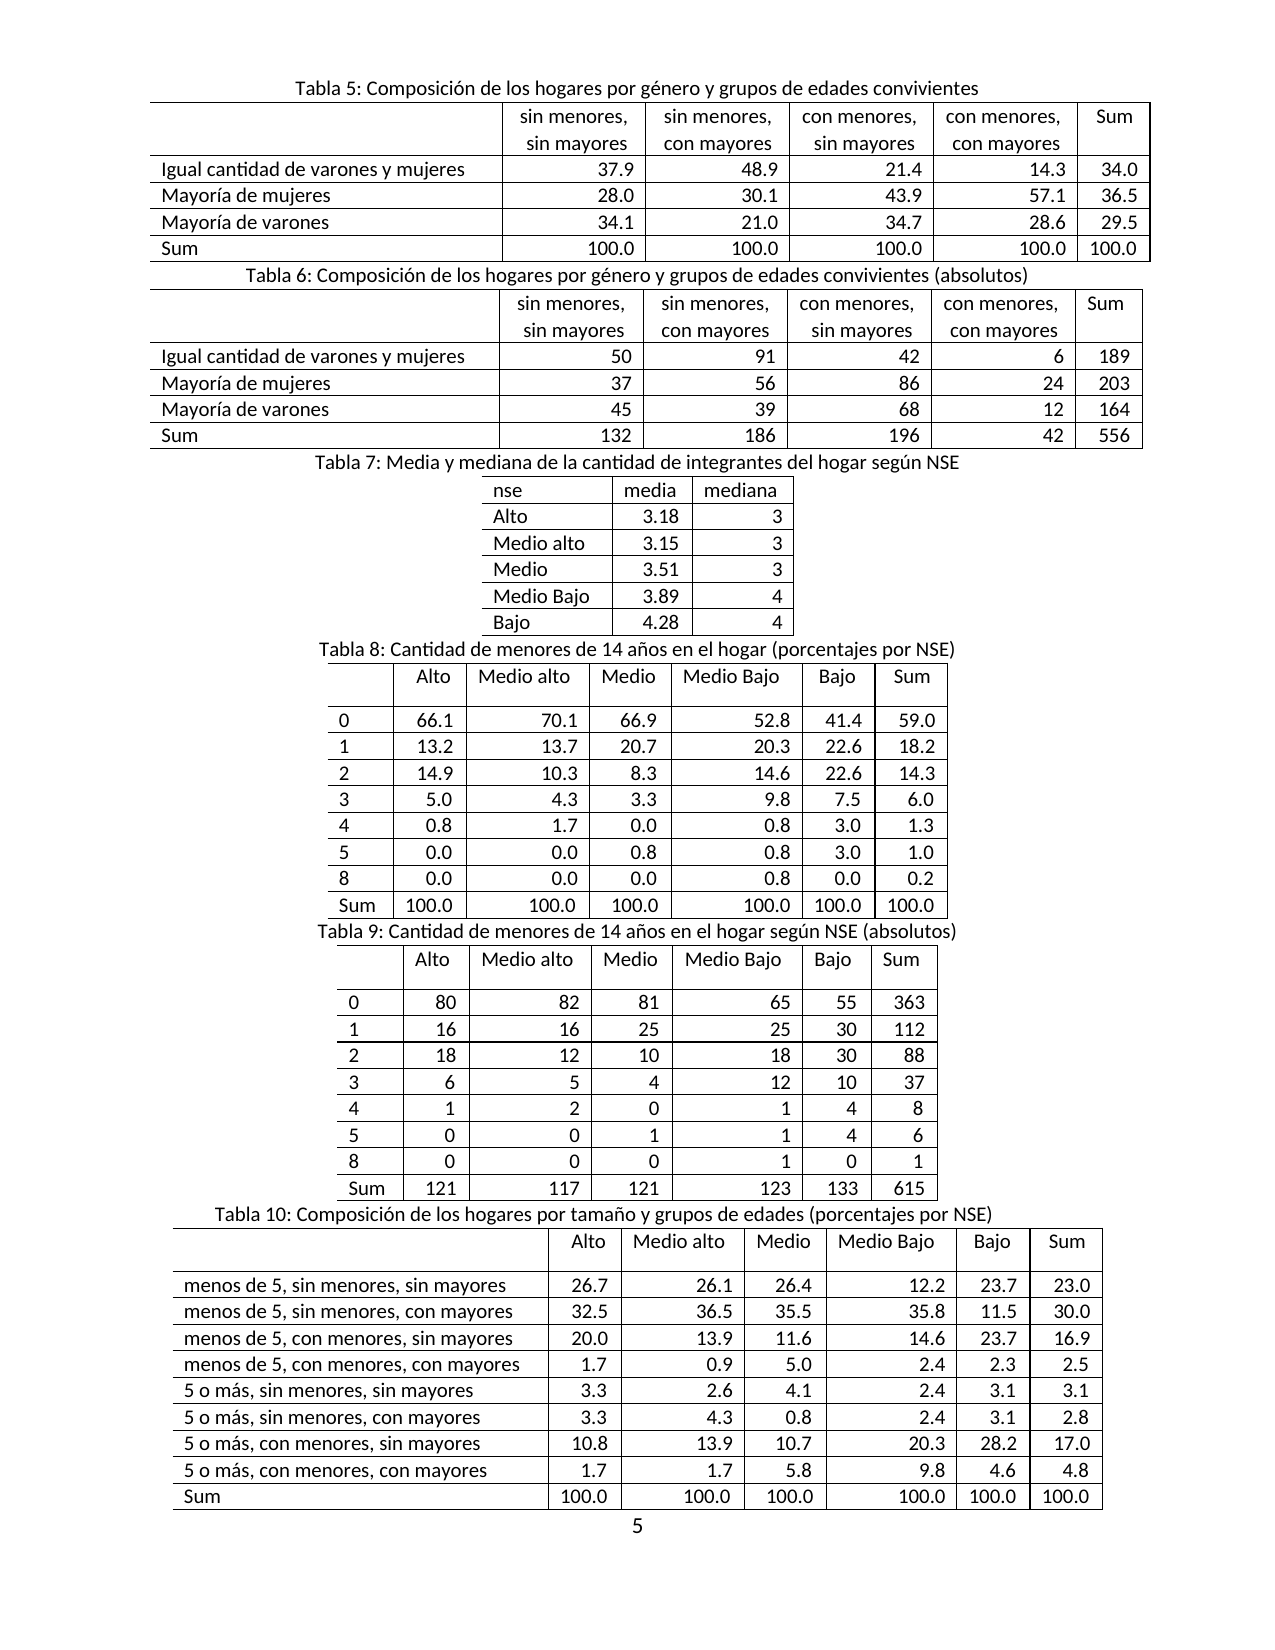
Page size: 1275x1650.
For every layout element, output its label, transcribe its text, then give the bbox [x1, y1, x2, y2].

table_cell 0.8 [672, 866, 802, 891]
text Tabla 6: Composición de los hogares por género y grupos de edades convivientes (absolutos) [150, 262, 1125, 287]
table_cell 100.0 [672, 892, 802, 917]
table_cell Sum [150, 236, 502, 261]
table_cell 35.5 [745, 1298, 826, 1324]
table_cell 55 [803, 990, 871, 1015]
table_cell menos de 5, con menores, sin mayores [173, 1325, 548, 1350]
table_header sin menores, con mayores [646, 103, 789, 155]
table_cell 100.0 [1031, 1484, 1102, 1509]
table_cell 2 [328, 760, 393, 785]
table_cell 1.7 [467, 813, 589, 838]
table_cell 0.0 [590, 866, 671, 891]
table_cell 196 [788, 423, 931, 448]
table_cell Sum [337, 1175, 403, 1200]
table_cell 3 [693, 504, 793, 529]
table_cell 0.8 [745, 1404, 826, 1429]
table_cell 4.1 [745, 1378, 826, 1403]
table_cell 0.0 [467, 839, 589, 864]
table_cell 4 [803, 1095, 871, 1121]
table_header Sum [872, 946, 937, 988]
table_cell 2 [470, 1095, 591, 1121]
table_cell 1 [872, 1148, 937, 1174]
table_cell 36.5 [622, 1298, 744, 1324]
table_cell 36.5 [1078, 183, 1149, 208]
table_cell 4.28 [613, 609, 692, 635]
table_cell 14.6 [827, 1325, 956, 1350]
table_cell 0.8 [394, 813, 466, 838]
table_cell 117 [470, 1175, 591, 1200]
table_cell Sum [150, 423, 499, 448]
table_cell 32.5 [549, 1298, 621, 1324]
table_cell Mayoría de varones [150, 209, 502, 234]
table_cell 3.0 [803, 813, 874, 838]
table_cell 5 [328, 839, 393, 864]
table_cell menos de 5, sin menores, sin mayores [173, 1272, 548, 1297]
table_cell 20.3 [672, 733, 802, 759]
table_cell 9.8 [672, 786, 802, 812]
table_cell 100.0 [803, 892, 874, 917]
table_cell 100.0 [1078, 236, 1149, 261]
table_cell 41.4 [803, 707, 874, 732]
table_cell 3 [337, 1069, 403, 1094]
table_header Medio [590, 664, 671, 706]
table_header mediana [693, 477, 793, 502]
table_cell 5 o más, sin menores, sin mayores [173, 1378, 548, 1403]
table_cell 50 [500, 343, 643, 369]
table_cell 66.1 [394, 707, 466, 732]
table_cell 5 [470, 1069, 591, 1094]
table_cell 66.9 [590, 707, 671, 732]
table_header [150, 103, 502, 155]
table_cell 1 [673, 1122, 802, 1147]
table_header Medio [745, 1229, 826, 1271]
table_cell 100.0 [827, 1484, 956, 1509]
table_header Medio [592, 946, 672, 988]
table_cell 34.0 [1078, 156, 1149, 182]
table_cell 10.3 [467, 760, 589, 785]
table_header Medio alto [467, 664, 589, 706]
table_cell 14.3 [934, 156, 1077, 182]
table_cell 16 [404, 1016, 469, 1041]
table_cell 35.8 [827, 1298, 956, 1324]
table_cell 1 [673, 1148, 802, 1174]
table_cell 0.8 [672, 839, 802, 864]
table_cell 20.0 [549, 1325, 621, 1350]
table_cell 20.3 [827, 1431, 956, 1456]
table_cell 0.9 [622, 1351, 744, 1377]
table_cell 18.2 [876, 733, 947, 759]
table_cell 100.0 [646, 236, 789, 261]
table_cell 12 [470, 1043, 591, 1068]
table_header [150, 290, 499, 342]
table_cell 42 [788, 343, 931, 369]
text Tabla 9: Cantidad de menores de 14 años en el hogar según NSE (absolutos) [150, 918, 1125, 944]
table_cell 189 [1076, 343, 1142, 369]
table_cell 12 [673, 1069, 802, 1094]
table_cell Medio alto [482, 530, 612, 555]
table_cell 1 [592, 1122, 672, 1147]
table_header sin menores, con mayores [644, 290, 787, 342]
table_cell Mayoría de mujeres [150, 370, 499, 395]
table_cell 24 [932, 370, 1075, 395]
table_cell 1 [328, 733, 393, 759]
table_cell 100.0 [590, 892, 671, 917]
table_cell 5 [337, 1122, 403, 1147]
table_cell 0 [337, 990, 403, 1015]
table_cell 25 [592, 1016, 672, 1041]
table_cell 17.0 [1031, 1431, 1102, 1456]
table_cell 82 [470, 990, 591, 1015]
table_cell 14.9 [394, 760, 466, 785]
table_cell 132 [500, 423, 643, 448]
table_cell 100.0 [934, 236, 1077, 261]
table_cell 25 [673, 1016, 802, 1041]
table_cell 0 [803, 1148, 871, 1174]
table_cell 0.0 [394, 866, 466, 891]
table_cell menos de 5, sin menores, con mayores [173, 1298, 548, 1324]
table_header Sum [1031, 1229, 1102, 1271]
table_cell Sum [328, 892, 393, 917]
table_header Bajo [957, 1229, 1029, 1271]
table_cell 4 [328, 813, 393, 838]
table_header sin menores, sin mayores [500, 290, 643, 342]
table_cell 100.0 [503, 236, 645, 261]
table_cell 6 [932, 343, 1075, 369]
table_cell 2.4 [827, 1404, 956, 1429]
table_cell 20.7 [590, 733, 671, 759]
table_cell 3.89 [613, 583, 692, 608]
table_header sin menores, sin mayores [503, 103, 645, 155]
text Tabla 10: Composición de los hogares por tamaño y grupos de edades (porcentajes por NSE) [214, 1201, 1125, 1227]
table_cell 8 [328, 866, 393, 891]
table_cell menos de 5, con menores, con mayores [173, 1351, 548, 1377]
table_header Bajo [803, 664, 874, 706]
table_cell 39 [644, 396, 787, 422]
table_cell 37 [500, 370, 643, 395]
table_cell 363 [872, 990, 937, 1015]
table_cell 80 [404, 990, 469, 1015]
table_cell Medio Bajo [482, 583, 612, 608]
table_cell 21.4 [790, 156, 933, 182]
table_cell 0 [404, 1148, 469, 1174]
table_cell 5.0 [745, 1351, 826, 1377]
table_cell 164 [1076, 396, 1142, 422]
table_cell Igual cantidad de varones y mujeres [150, 156, 502, 182]
table_header con menores, sin mayores [788, 290, 931, 342]
table_cell 8.3 [590, 760, 671, 785]
table_cell 4.8 [1031, 1457, 1102, 1482]
table_cell Medio [482, 556, 612, 582]
table_header Sum [876, 664, 947, 706]
table_cell 0.2 [876, 866, 947, 891]
table_cell 100.0 [394, 892, 466, 917]
table_cell 3.3 [549, 1404, 621, 1429]
table_cell 0.8 [672, 813, 802, 838]
table_cell 11.6 [745, 1325, 826, 1350]
table_cell 5 o más, sin menores, con mayores [173, 1404, 548, 1429]
table_cell 65 [673, 990, 802, 1015]
table_cell 1 [337, 1016, 403, 1041]
table_cell Igual cantidad de varones y mujeres [150, 343, 499, 369]
table_header [328, 664, 393, 706]
table_cell 3 [328, 786, 393, 812]
table_cell 28.0 [503, 183, 645, 208]
table_cell 3.15 [613, 530, 692, 555]
table_header [337, 946, 403, 988]
table_cell 0 [592, 1095, 672, 1121]
table_cell 203 [1076, 370, 1142, 395]
table_cell 1.7 [622, 1457, 744, 1482]
table_cell Mayoría de mujeres [150, 183, 502, 208]
table_cell 70.1 [467, 707, 589, 732]
table_cell 100.0 [876, 892, 947, 917]
table_cell 3.1 [957, 1378, 1029, 1403]
table_cell 4 [337, 1095, 403, 1121]
table_cell 16 [470, 1016, 591, 1041]
table_cell 5.8 [745, 1457, 826, 1482]
table_cell 186 [644, 423, 787, 448]
table_cell 2.3 [957, 1351, 1029, 1377]
table_header Sum [1076, 290, 1142, 342]
text Tabla 7: Media y mediana de la cantidad de integrantes del hogar según NSE [150, 449, 1125, 474]
table_cell 30 [803, 1016, 871, 1041]
table_cell 1.0 [876, 839, 947, 864]
table_cell 48.9 [646, 156, 789, 182]
table_cell 45 [500, 396, 643, 422]
table_cell 13.9 [622, 1325, 744, 1350]
table_cell 37 [872, 1069, 937, 1094]
table_cell 5.0 [394, 786, 466, 812]
table_header Medio Bajo [672, 664, 802, 706]
table_cell 0.0 [590, 813, 671, 838]
table_cell 26.4 [745, 1272, 826, 1297]
table_cell 13.7 [467, 733, 589, 759]
table_cell 0.8 [590, 839, 671, 864]
table_cell 3.18 [613, 504, 692, 529]
table_cell 0 [404, 1122, 469, 1147]
table_cell 22.6 [803, 733, 874, 759]
table_cell 100.0 [549, 1484, 621, 1509]
table_cell 1.7 [549, 1457, 621, 1482]
table_cell 0 [328, 707, 393, 732]
table_cell 100.0 [957, 1484, 1029, 1509]
table_cell 26.7 [549, 1272, 621, 1297]
table_header media [613, 477, 692, 502]
table_cell 0 [470, 1148, 591, 1174]
table_header Alto [404, 946, 469, 988]
table_cell 4.6 [957, 1457, 1029, 1482]
table_cell 68 [788, 396, 931, 422]
table_cell 91 [644, 343, 787, 369]
table_cell 7.5 [803, 786, 874, 812]
table_cell 8 [337, 1148, 403, 1174]
table_cell 23.7 [957, 1325, 1029, 1350]
table_cell 81 [592, 990, 672, 1015]
table_header Medio alto [470, 946, 591, 988]
table_cell 123 [673, 1175, 802, 1200]
table_cell 2.8 [1031, 1404, 1102, 1429]
table_cell 52.8 [672, 707, 802, 732]
table_cell 3.1 [1031, 1378, 1102, 1403]
table_cell 0.0 [394, 839, 466, 864]
table_cell 10.7 [745, 1431, 826, 1456]
table_cell 3.1 [957, 1404, 1029, 1429]
table_cell 2.4 [827, 1378, 956, 1403]
table_cell 3.3 [549, 1378, 621, 1403]
table_cell 18 [673, 1043, 802, 1068]
table_header [173, 1229, 548, 1271]
table_cell 6.0 [876, 786, 947, 812]
table_cell 2.6 [622, 1378, 744, 1403]
table_cell 12 [932, 396, 1075, 422]
table_cell 1.7 [549, 1351, 621, 1377]
table_cell 88 [872, 1043, 937, 1068]
table_header Alto [549, 1229, 621, 1271]
table_cell 34.7 [790, 209, 933, 234]
table_cell 0.0 [803, 866, 874, 891]
table_cell 9.8 [827, 1457, 956, 1482]
table_cell 30.0 [1031, 1298, 1102, 1324]
table_cell 1.3 [876, 813, 947, 838]
table_cell 29.5 [1078, 209, 1149, 234]
table_cell 112 [872, 1016, 937, 1041]
table_cell 10 [803, 1069, 871, 1094]
table_cell 3.3 [590, 786, 671, 812]
table_cell 8 [872, 1095, 937, 1121]
table_header Sum [1078, 103, 1149, 155]
table_cell 0 [592, 1148, 672, 1174]
table_cell 21.0 [646, 209, 789, 234]
table_cell 43.9 [790, 183, 933, 208]
table_cell Alto [482, 504, 612, 529]
table_cell 1 [404, 1095, 469, 1121]
table_cell 121 [404, 1175, 469, 1200]
table_cell 100.0 [790, 236, 933, 261]
table_cell 100.0 [467, 892, 589, 917]
table_cell 11.5 [957, 1298, 1029, 1324]
table_cell 6 [404, 1069, 469, 1094]
table_cell 4 [693, 583, 793, 608]
table_cell 121 [592, 1175, 672, 1200]
table_cell 16.9 [1031, 1325, 1102, 1350]
table_cell 12.2 [827, 1272, 956, 1297]
table_cell 2.4 [827, 1351, 956, 1377]
table_cell Mayoría de varones [150, 396, 499, 422]
table_cell 13.9 [622, 1431, 744, 1456]
table_cell 13.2 [394, 733, 466, 759]
table_cell Sum [173, 1484, 548, 1509]
table_cell 2.5 [1031, 1351, 1102, 1377]
table_header Alto [394, 664, 466, 706]
table_cell 3 [693, 556, 793, 582]
table_cell 34.1 [503, 209, 645, 234]
table_cell Bajo [482, 609, 612, 635]
table_cell 100.0 [622, 1484, 744, 1509]
table_cell 37.9 [503, 156, 645, 182]
table_cell 100.0 [745, 1484, 826, 1509]
table_cell 6 [872, 1122, 937, 1147]
table_header Medio alto [622, 1229, 744, 1271]
table_cell 59.0 [876, 707, 947, 732]
table_header Medio Bajo [673, 946, 802, 988]
table_cell 56 [644, 370, 787, 395]
table_cell 10 [592, 1043, 672, 1068]
table_header con menores, sin mayores [790, 103, 933, 155]
table_cell 4 [803, 1122, 871, 1147]
table_cell 4 [693, 609, 793, 635]
table_cell 23.7 [957, 1272, 1029, 1297]
table_header con menores, con mayores [934, 103, 1077, 155]
table_cell 18 [404, 1043, 469, 1068]
table_cell 30 [803, 1043, 871, 1068]
table_header con menores, con mayores [932, 290, 1075, 342]
text Tabla 8: Cantidad de menores de 14 años en el hogar (porcentajes por NSE) [150, 636, 1125, 661]
table_cell 4.3 [622, 1404, 744, 1429]
table_cell 5 o más, con menores, sin mayores [173, 1431, 548, 1456]
table_cell 26.1 [622, 1272, 744, 1297]
table_header nse [482, 477, 612, 502]
table_cell 4.3 [467, 786, 589, 812]
table_cell 615 [872, 1175, 937, 1200]
table_cell 86 [788, 370, 931, 395]
table_cell 4 [592, 1069, 672, 1094]
table_header Medio Bajo [827, 1229, 956, 1271]
table_cell 556 [1076, 423, 1142, 448]
table_cell 5 o más, con menores, con mayores [173, 1457, 548, 1482]
table_cell 14.3 [876, 760, 947, 785]
table_cell 57.1 [934, 183, 1077, 208]
table_cell 0 [470, 1122, 591, 1147]
table_cell 28.2 [957, 1431, 1029, 1456]
table_cell 23.0 [1031, 1272, 1102, 1297]
table_cell 2 [337, 1043, 403, 1068]
table_cell 14.6 [672, 760, 802, 785]
table_cell 42 [932, 423, 1075, 448]
table_cell 28.6 [934, 209, 1077, 234]
table_cell 133 [803, 1175, 871, 1200]
table_cell 1 [673, 1095, 802, 1121]
table_cell 30.1 [646, 183, 789, 208]
table_cell 22.6 [803, 760, 874, 785]
table_cell 3 [693, 530, 793, 555]
table_cell 0.0 [467, 866, 589, 891]
table_cell 3.0 [803, 839, 874, 864]
table_cell 3.51 [613, 556, 692, 582]
table_header Bajo [803, 946, 871, 988]
text Tabla 5: Composición de los hogares por género y grupos de edades convivientes [150, 75, 1125, 100]
table_cell 10.8 [549, 1431, 621, 1456]
